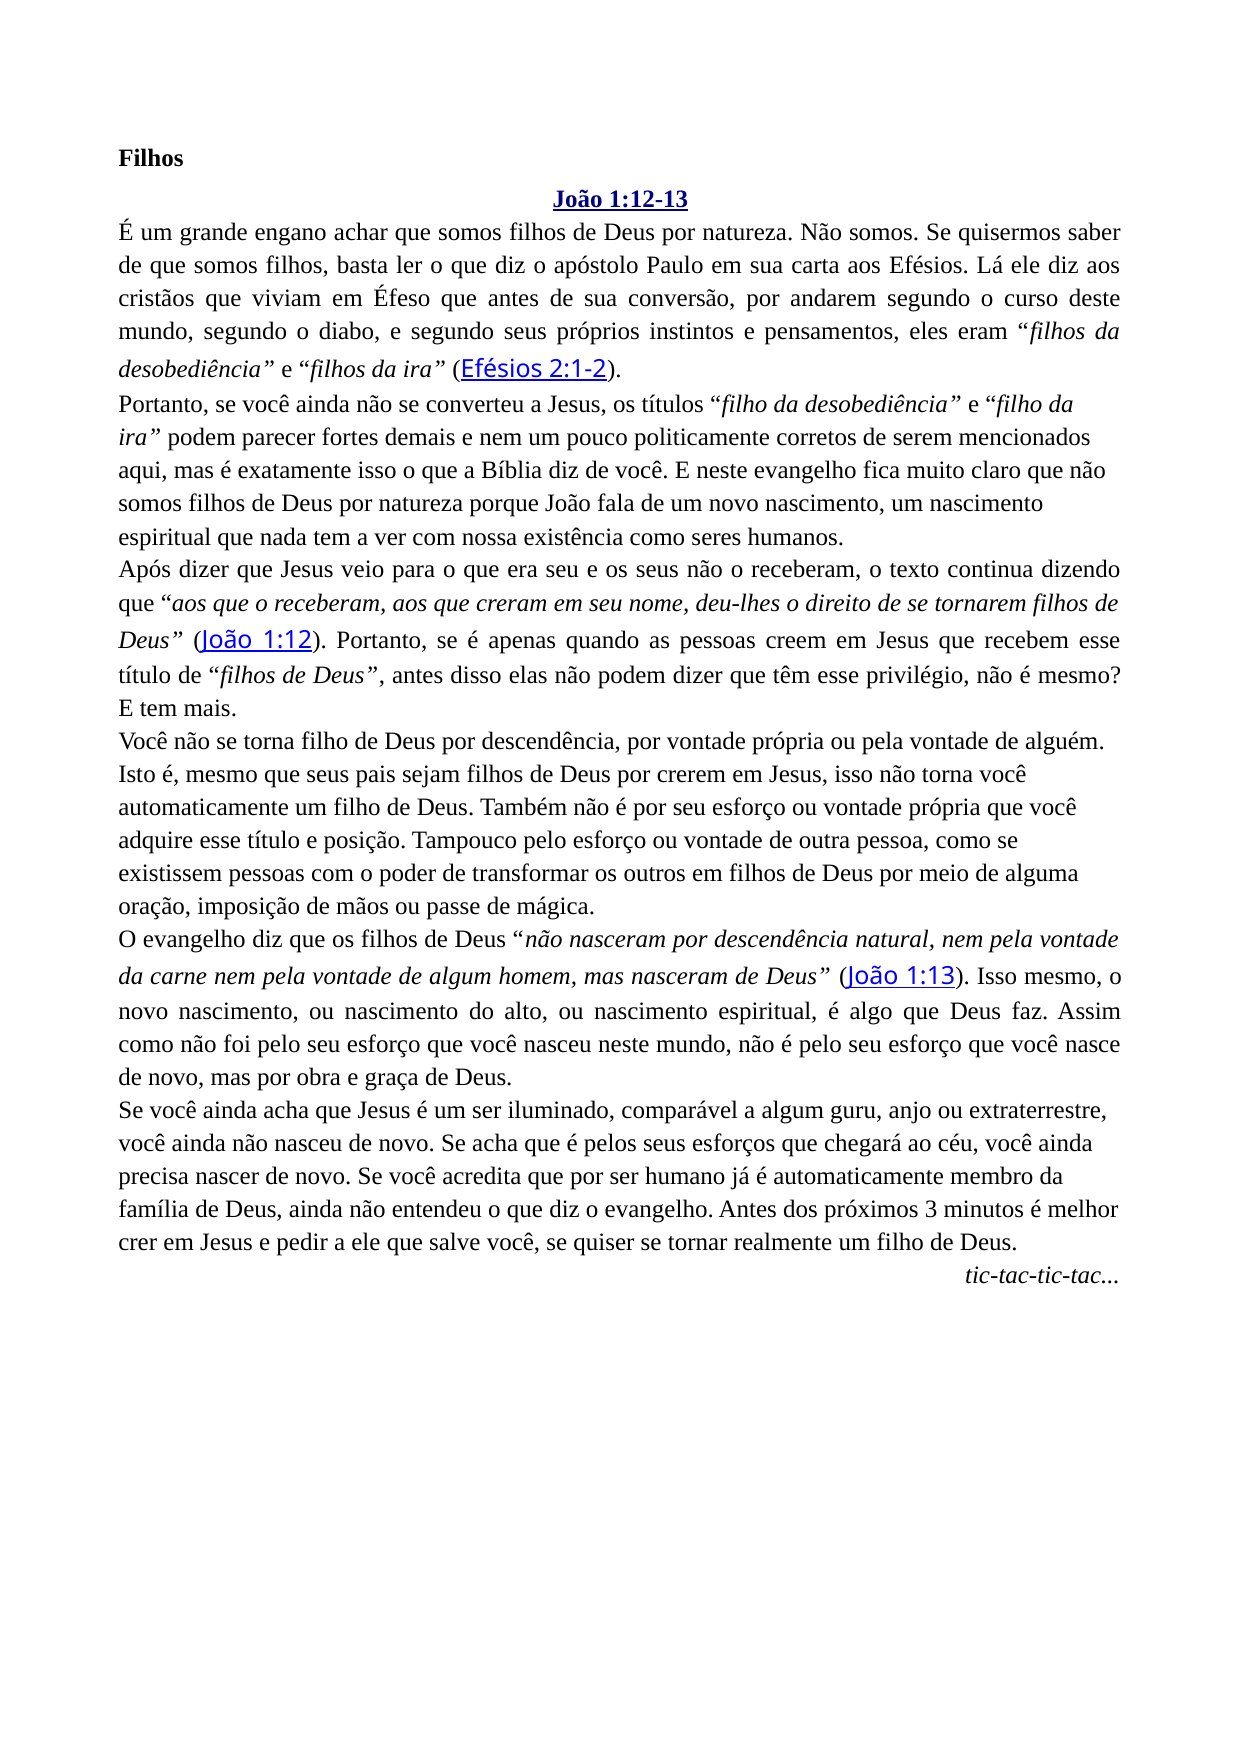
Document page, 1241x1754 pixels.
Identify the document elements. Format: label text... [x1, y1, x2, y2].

subtitle Filhos [118, 143, 1122, 172]
text João 1:12-13 [118, 184, 1122, 213]
text É um grande engano achar que somos filhos de Deus por natureza. Não somos. Se quisermos saber de que somos filhos, basta ler o que diz o apóstolo Paulo em sua carta aos Efésios. Lá ele diz aos cristãos que viviam em Éfeso que antes de sua conversão, por andarem segundo o curso deste mundo, segundo o diabo, e segundo seus próprios instintos e pensamentos, eles eram “filhos da desobediência” e “filhos da ira” (Efésios 2:1-2). [118, 217, 1122, 384]
text Portanto, se você ainda não se converteu a Jesus, os títulos “filho da desobediência” e “filho da ira” podem parecer fortes demais e nem um pouco politicamente corretos de serem mencionados aqui, mas é exatamente isso o que a Bíblia diz de você. E neste evangelho fica muito claro que não somos filhos de Deus por natureza porque João fala de um novo nascimento, um nascimento espiritual que nada tem a ver com nossa existência como seres humanos. [118, 389, 1122, 550]
text O evangelho diz que os filhos de Deus “não nasceram por descendência natural, nem pela vontade da carne nem pela vontade de algum homem, mas nasceram de Deus” (João 1:13). Isso mesmo, o novo nascimento, ou nascimento do alto, ou nascimento espiritual, é algo que Deus faz. Assim como não foi pelo seu esforço que você nasceu neste mundo, não é pelo seu esforço que você nasce de novo, mas por obra e graça de Deus. [118, 924, 1122, 1091]
text Após dizer que Jesus veio para o que era seu e os seus não o receberam, o texto continua dizendo que “aos que o receberam, aos que creram em seu nome, deu-lhes o direito de se tornarem filhos de Deus” (João 1:12). Portanto, se é apenas quando as pessoas creem em Jesus que recebem esse título de “filhos de Deus”, antes disso elas não podem dizer que têm esse privilégio, não é mesmo? E tem mais. [118, 554, 1122, 722]
text tic-tac-tic-tac... [118, 1260, 1122, 1289]
text Se você ainda acha que Jesus é um ser iluminado, comparável a algum guru, anjo ou extraterrestre, você ainda não nasceu de novo. Se acha que é pelos seus esforços que chegará ao céu, você ainda precisa nascer de novo. Se você acredita que por ser humano já é automaticamente membro da família de Deus, ainda não entendeu o que diz o evangelho. Antes dos próximos 3 minutos é melhor crer em Jesus e pedir a ele que salve você, se quiser se tornar realmente um filho de Deus. [118, 1095, 1122, 1256]
text Você não se torna filho de Deus por descendência, por vontade própria ou pela vontade de alguém. Isto é, mesmo que seus pais sejam filhos de Deus por crerem em Jesus, isso não torna você automaticamente um filho de Deus. Também não é por seu esforço ou vontade própria que você adquire esse título e posição. Tampouco pelo esforço ou vontade de outra pessoa, como se existissem pessoas com o poder de transformar os outros em filhos de Deus por meio de alguma oração, imposição de mãos ou passe de mágica. [118, 726, 1122, 920]
